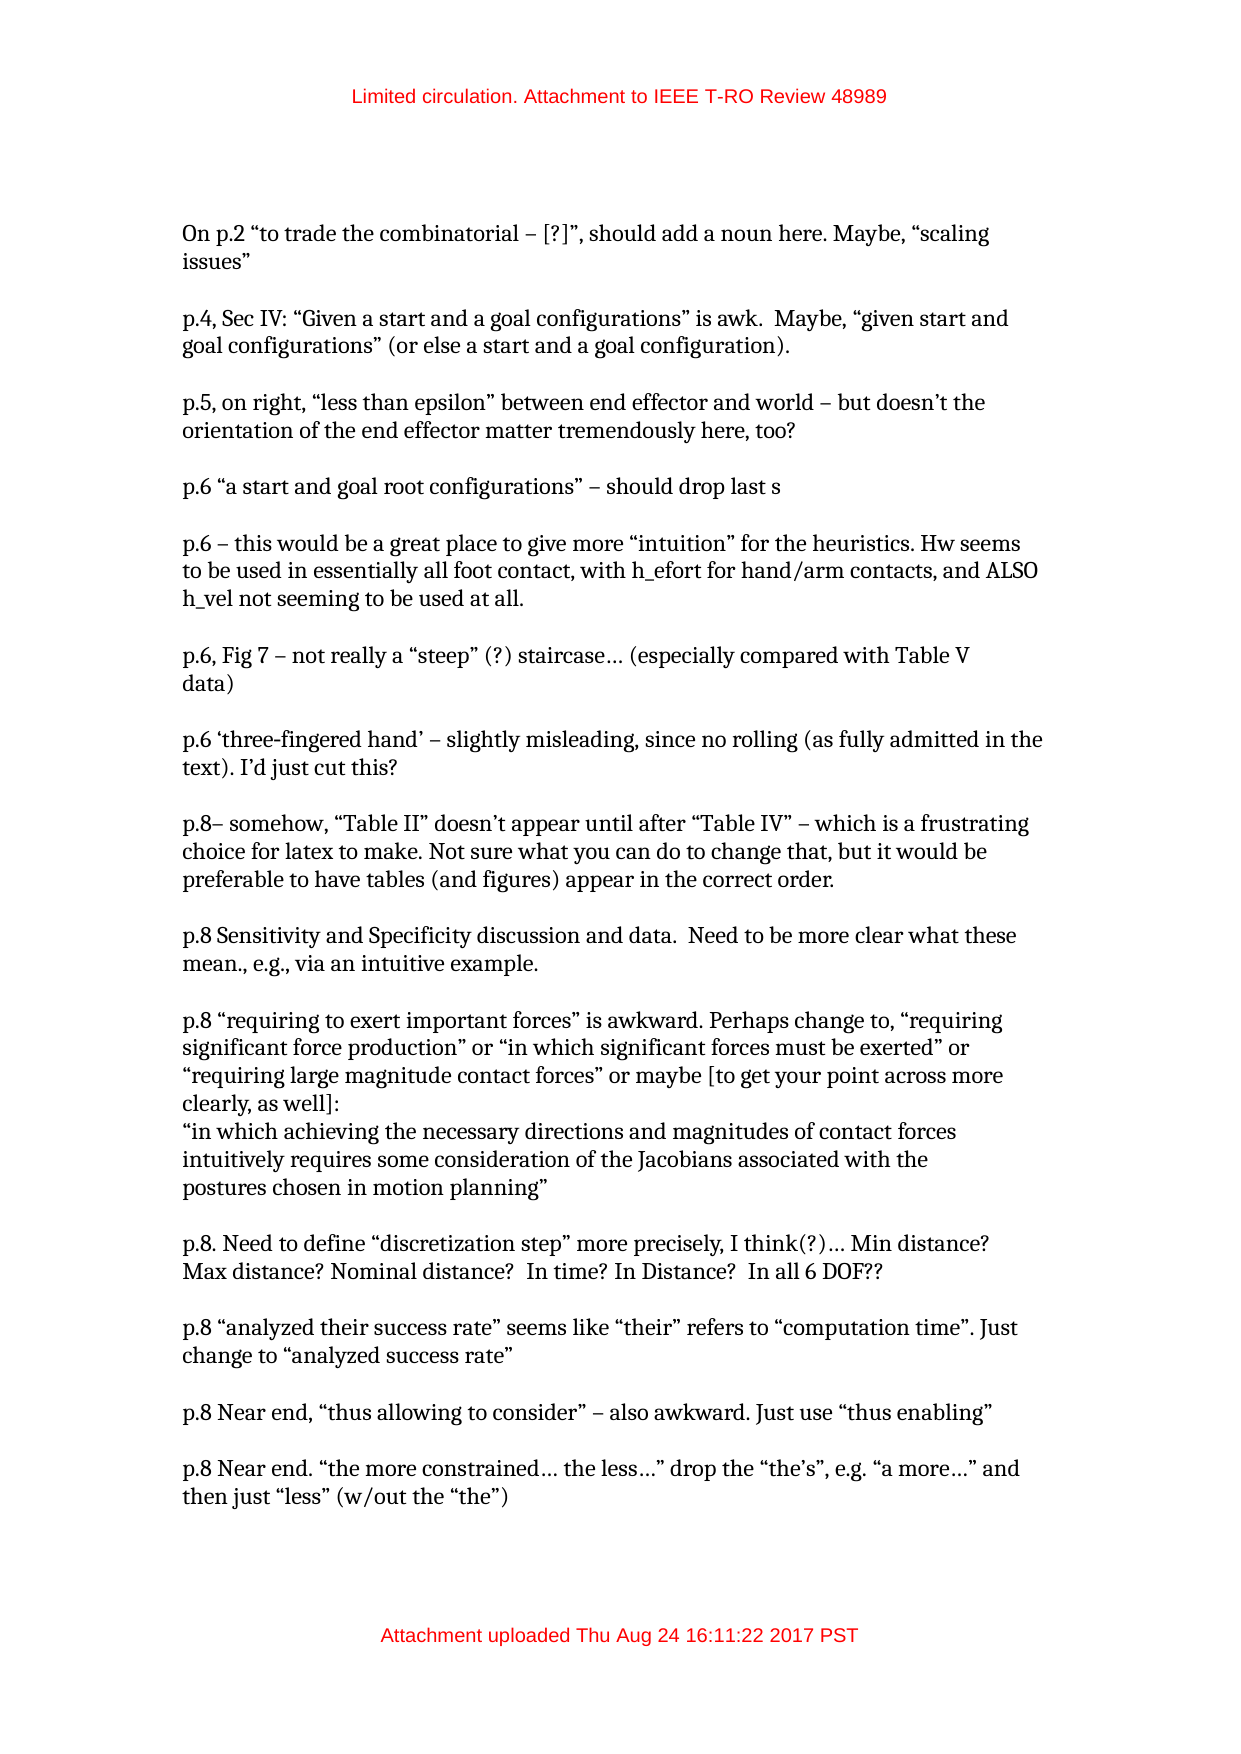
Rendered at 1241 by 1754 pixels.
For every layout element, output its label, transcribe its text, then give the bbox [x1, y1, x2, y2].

text p.8 “requiring to exert important forces” is awkward. Perhaps change to, “requiring significant force production” or “in which significant forces must be exerted” or “requiring large magnitude contact forces” or maybe [to get your point across more clearly, as well]: [182, 1006, 1051, 1117]
text p.6 – this would be a great place to give more “intuition” for the heuristics. Hw seems to be used in essentially all foot contact, with h_efort for hand/arm contacts, and ALSO h_vel not seeming to be used at all. [182, 529, 1045, 613]
text p.6 “a start and goal root configurations” – should drop last s [182, 473, 1154, 501]
text p.5, on right, “less than epsilon” between end effector and world – but doesn’t the orientation of the end effector matter tremendously here, too? [182, 389, 1028, 444]
text Limited circulation. Attachment to IEEE T-RO Review 48989 [351, 84, 1154, 107]
text On p.2 “to trade the combinatorial – [?]”, should add a noun here. Maybe, “scaling issues” [182, 220, 1025, 276]
text p.8. Need to define “discretization step” more precisely, I think(?)… Min distance? Max distance? Nominal distance? In time? In Distance? In all 6 DOF?? [182, 1229, 1030, 1285]
text p.8 Near end, “thus allowing to consider” – also awkward. Just use “thus enabling” [182, 1398, 1154, 1426]
text p.8 Near end. “the more constrained… the less…” drop the “the’s”, e.g. “a more…” and then just “less” (w/out the “the”) [182, 1455, 1061, 1510]
text p.6, Fig 7 – not really a “steep” (?) staircase… (especially compared with Table V data) [182, 641, 1013, 697]
text “in which achieving the necessary directions and magnitudes of contact forces intuitively requires some consideration of the Jacobians associated with the postures chosen in motion planning” [182, 1118, 995, 1201]
text p.8 “analyzed their success rate” seems like “their” refers to “computation time”. Just change to “analyzed success rate” [182, 1314, 1062, 1370]
text Attachment uploaded Thu Aug 24 16:11:22 2017 PST [380, 1624, 1154, 1647]
text p.6 ‘three­‐fingered hand’ – slightly misleading, since no rolling (as fully admitted in the text). I’d just cut this? [182, 726, 1046, 782]
text p.4, Sec IV: “Given a start and a goal configurations” is awk. Maybe, “given start and goal configurations” (or else a start and a goal configuration). [182, 304, 1050, 360]
text p.8– somehow, “Table II” doesn’t appear until after “Table IV” – which is a frustrating choice for latex to make. Not sure what you can do to change that, but it would be preferable to have tables (and figures) appear in the correct order. [182, 810, 1044, 893]
text p.8 Sensitivity and Specificity discussion and data. Need to be more clear what these mean., e.g., via an intuitive example. [182, 922, 1063, 978]
